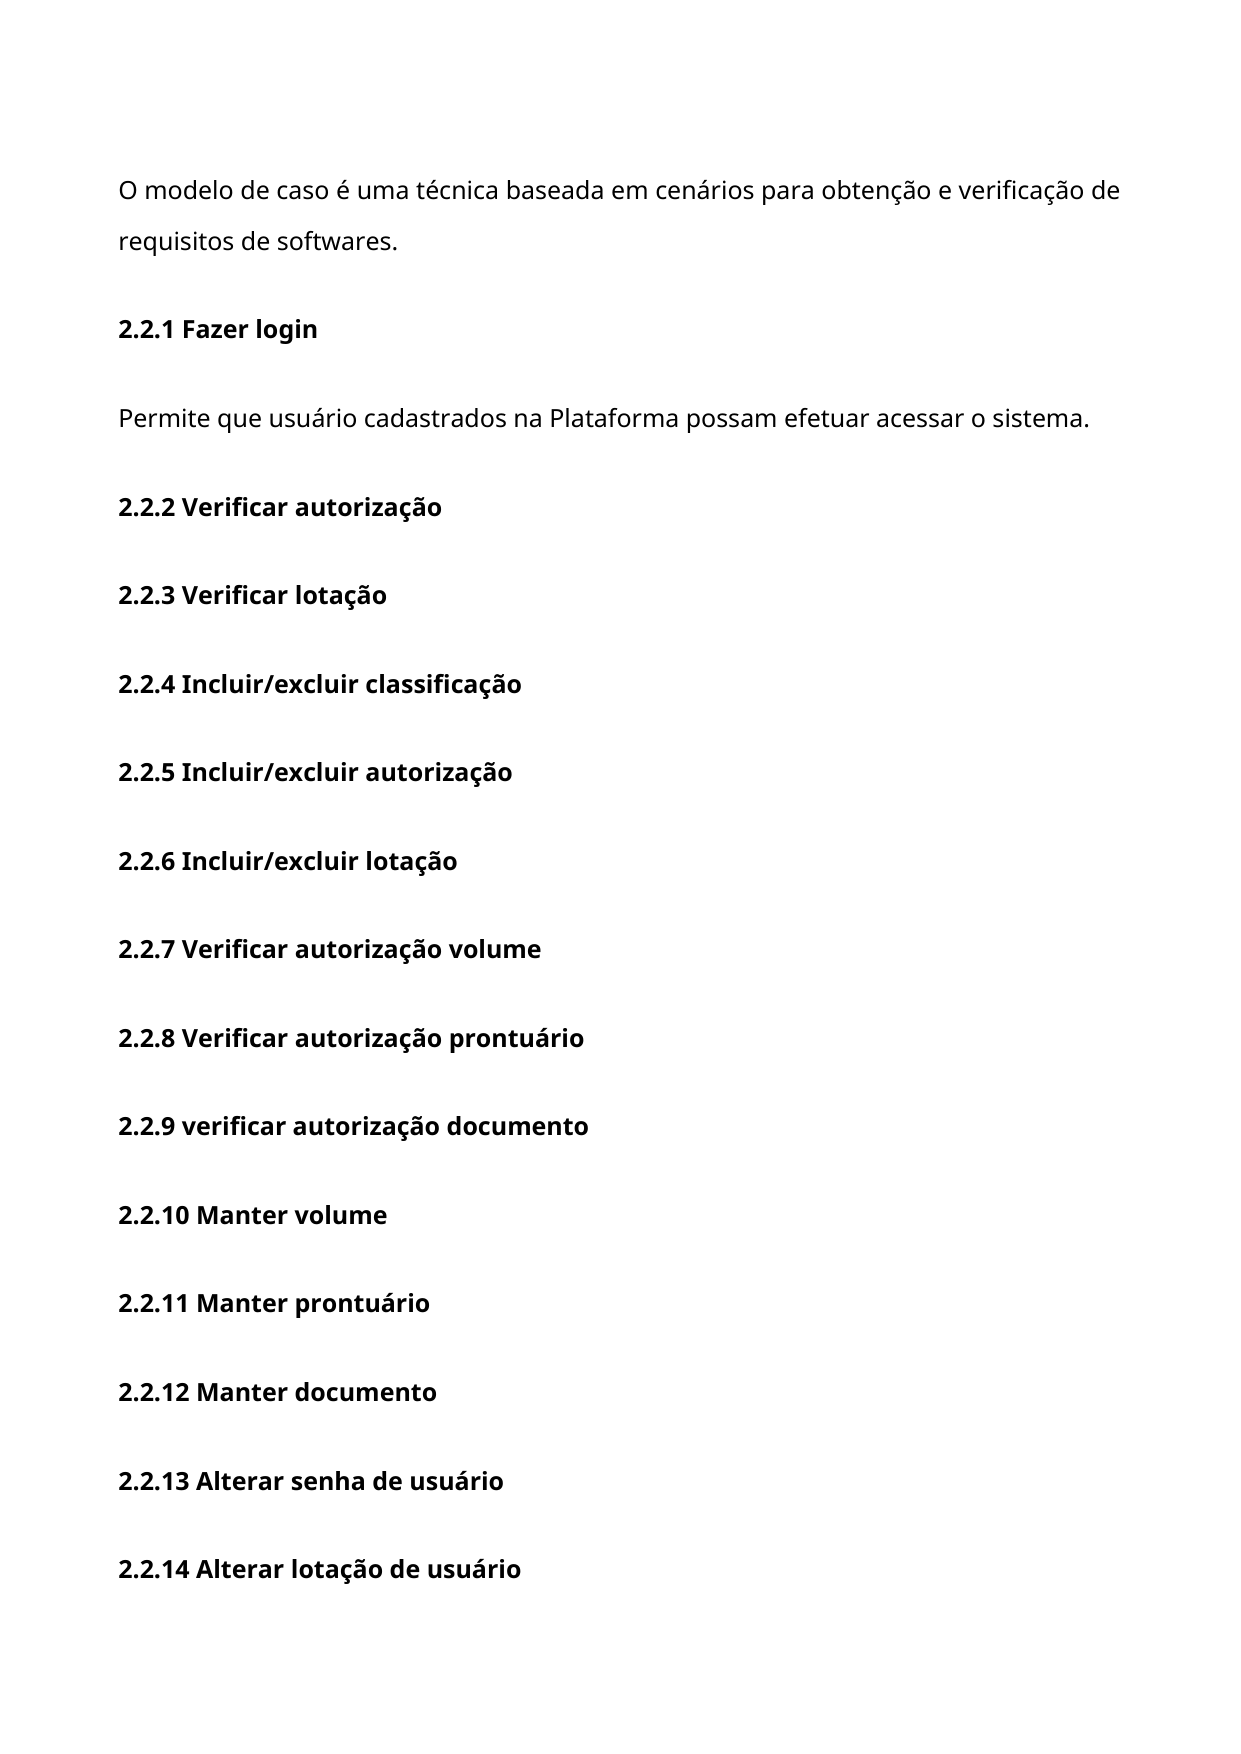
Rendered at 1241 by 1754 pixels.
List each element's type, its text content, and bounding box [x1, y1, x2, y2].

list 2.2.1 Fazer login [118, 312, 1122, 346]
list O modelo de caso é uma técnica baseada em cenários para obtenção e verificação de requisitos de softwares. [118, 172, 1122, 258]
list 2.2.5 Incluir/excluir autorização [118, 755, 1122, 789]
list 2.2.10 Manter volume [118, 1197, 1122, 1232]
list 2.2.11 Manter prontuário [118, 1286, 1122, 1320]
list 2.2.6 Incluir/excluir lotação [118, 843, 1122, 877]
list Permite que usuário cadastrados na Plataforma possam efetuar acessar o sistema. [118, 401, 1122, 435]
list 2.2.12 Manter documento [118, 1374, 1122, 1409]
list 2.2.14 Alterar lotação de usuário [118, 1552, 1122, 1586]
list 2.2.9 verificar autorização documento [118, 1109, 1122, 1143]
list 2.2.7 Verificar autorização volume [118, 932, 1122, 966]
list 2.2.13 Alterar senha de usuário [118, 1463, 1122, 1497]
list 2.2.2 Verificar autorização [118, 489, 1122, 523]
list 2.2.8 Verificar autorização prontuário [118, 1020, 1122, 1054]
list 2.2.4 Incluir/excluir classificação [118, 666, 1122, 700]
list 2.2.3 Verificar lotação [118, 578, 1122, 612]
